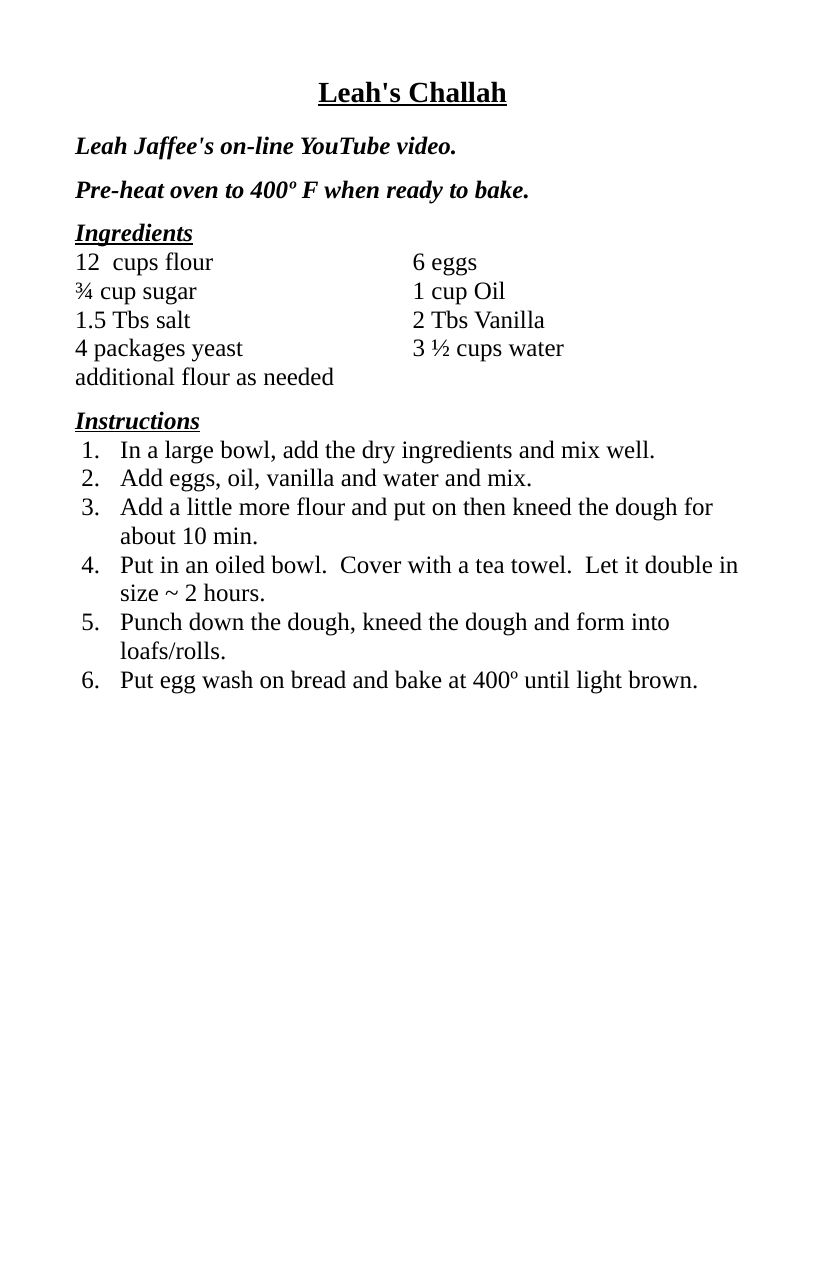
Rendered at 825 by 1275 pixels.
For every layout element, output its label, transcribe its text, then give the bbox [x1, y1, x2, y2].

list In a large bowl, add the dry ingredients and mix well. [75, 435, 750, 463]
text 12 cups flour [75, 247, 412, 276]
text 1 cup Oil [412, 276, 750, 305]
text 4 packages yeast [75, 333, 412, 362]
list Add a little more flour and put on then kneed the dough for about 10 min. [75, 492, 750, 550]
subtitle Pre-heat oven to 400º F when ready to bake. [75, 175, 750, 203]
text additional flour as needed [75, 362, 412, 391]
subtitle Leah's Challah [75, 75, 750, 108]
list Add eggs, oil, vanilla and water and mix. [75, 463, 750, 492]
subtitle Leah Jaffee's on-line YouTube video. [75, 131, 750, 160]
text 3 ½ cups water [412, 333, 750, 362]
list Put egg wash on bread and bake at 400º until light brown. [75, 665, 750, 693]
text 2 Tbs Vanilla [412, 305, 750, 333]
subtitle Ingredients [75, 218, 750, 247]
list Punch down the dough, kneed the dough and form into loafs/rolls. [75, 607, 750, 665]
text 1.5 Tbs salt [75, 305, 412, 333]
text 6 eggs [412, 247, 750, 276]
text ¾ cup sugar [75, 276, 412, 305]
list Put in an oiled bowl. Cover with a tea towel. Let it double in size ~ 2 hours. [75, 550, 750, 607]
subtitle Instructions [75, 406, 750, 435]
